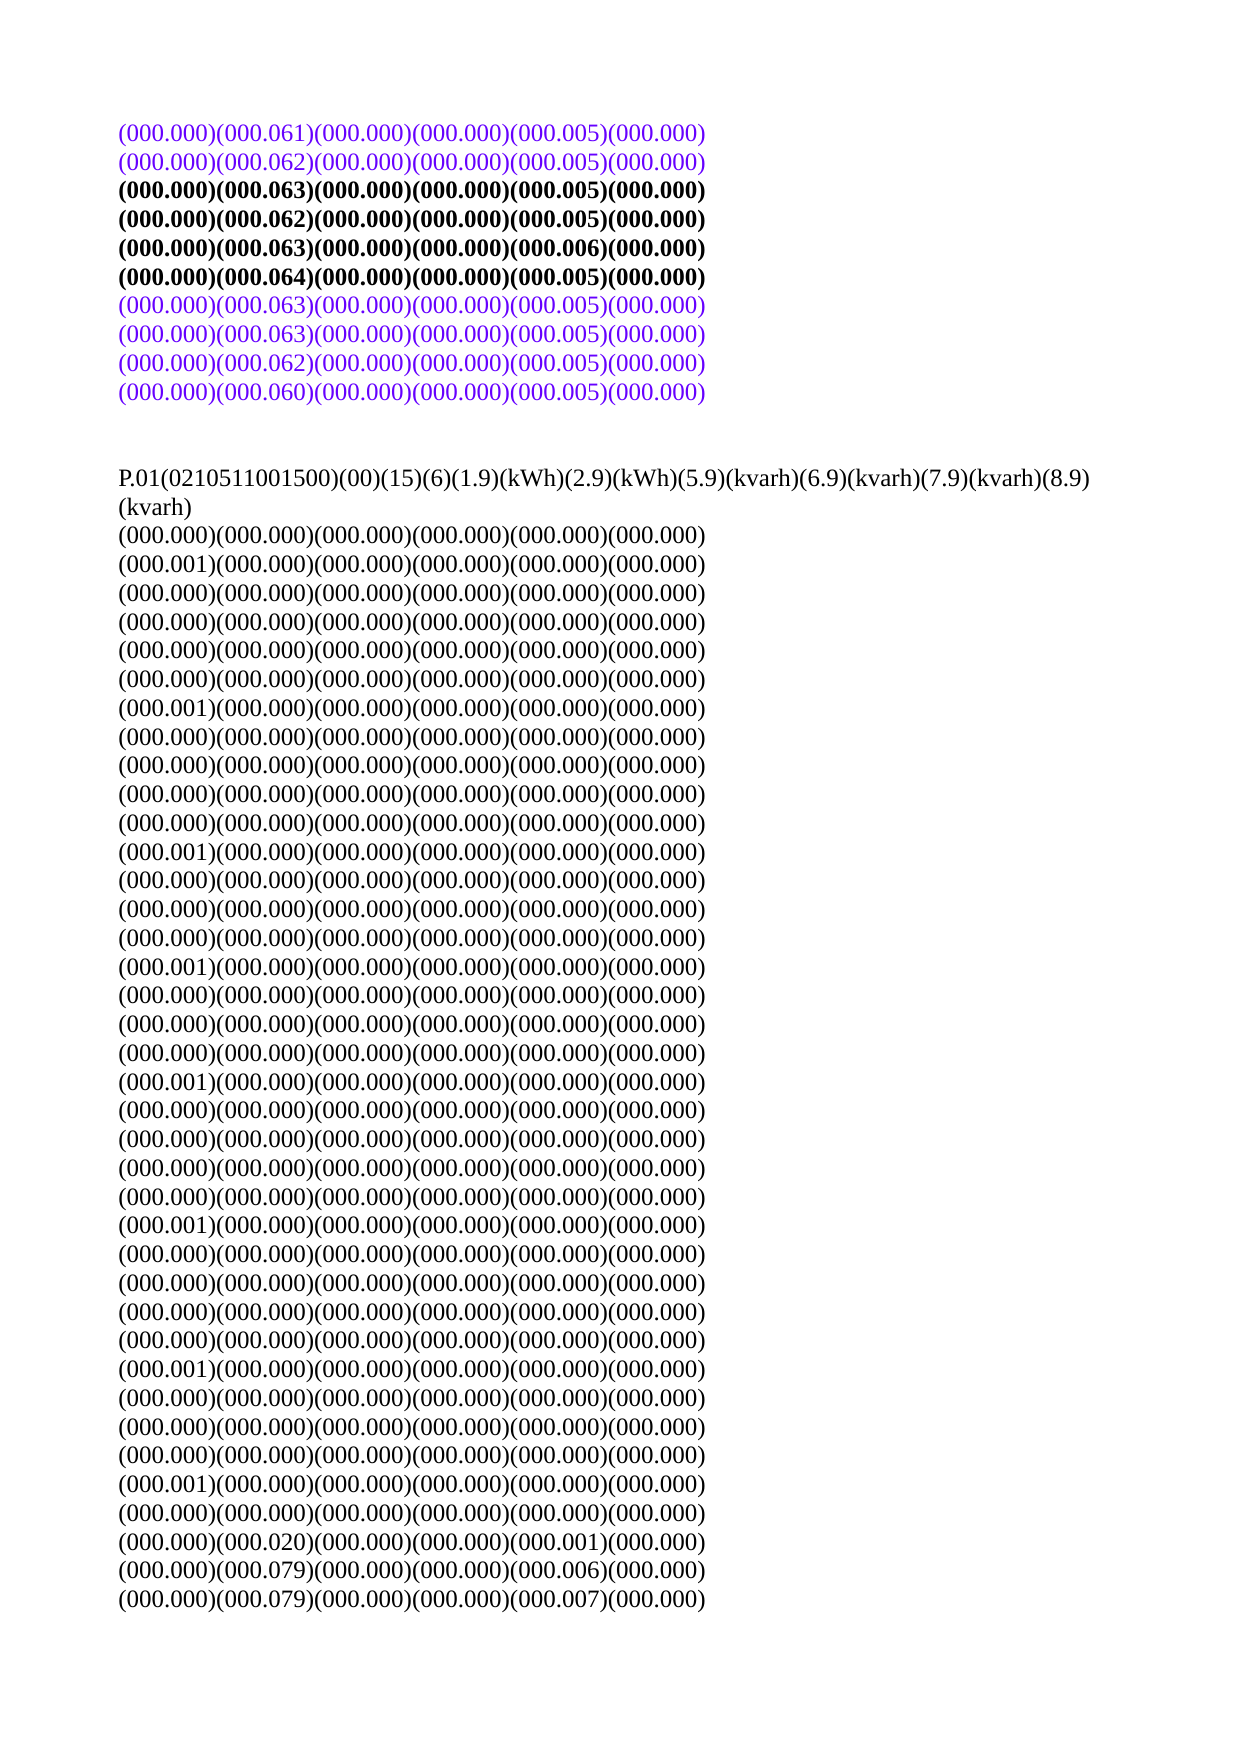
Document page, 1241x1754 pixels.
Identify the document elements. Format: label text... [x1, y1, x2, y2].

text (000.000)(000.000)(000.000)(000.000)(000.000)(000.000) [118, 923, 1122, 952]
text (000.000)(000.000)(000.000)(000.000)(000.000)(000.000) [118, 1182, 1122, 1211]
text (000.000)(000.064)(000.000)(000.000)(000.005)(000.000) [118, 262, 1122, 291]
text (000.001)(000.000)(000.000)(000.000)(000.000)(000.000) [118, 1354, 1122, 1383]
text (000.000)(000.000)(000.000)(000.000)(000.000)(000.000) [118, 1268, 1122, 1297]
text (000.000)(000.000)(000.000)(000.000)(000.000)(000.000) [118, 1326, 1122, 1354]
text (000.000)(000.079)(000.000)(000.000)(000.007)(000.000) [118, 1584, 1122, 1613]
text (000.000)(000.000)(000.000)(000.000)(000.000)(000.000) [118, 1124, 1122, 1153]
text (000.000)(000.000)(000.000)(000.000)(000.000)(000.000) [118, 1038, 1122, 1067]
text (000.001)(000.000)(000.000)(000.000)(000.000)(000.000) [118, 952, 1122, 981]
text (000.000)(000.000)(000.000)(000.000)(000.000)(000.000) [118, 521, 1122, 549]
text (000.000)(000.062)(000.000)(000.000)(000.005)(000.000) [118, 204, 1122, 233]
text P.01(0210511001500)(00)(15)(6)(1.9)(kWh)(2.9)(kWh)(5.9)(kvarh)(6.9)(kvarh)(7.9)(kvarh)(8.9)(kvarh) [118, 463, 1122, 521]
text (000.000)(000.000)(000.000)(000.000)(000.000)(000.000) [118, 751, 1122, 779]
text (000.000)(000.060)(000.000)(000.000)(000.005)(000.000) [118, 377, 1122, 406]
text (000.000)(000.000)(000.000)(000.000)(000.000)(000.000) [118, 866, 1122, 894]
text (000.000)(000.000)(000.000)(000.000)(000.000)(000.000) [118, 981, 1122, 1009]
text (000.000)(000.000)(000.000)(000.000)(000.000)(000.000) [118, 808, 1122, 837]
text (000.000)(000.063)(000.000)(000.000)(000.005)(000.000) [118, 176, 1122, 204]
text (000.000)(000.000)(000.000)(000.000)(000.000)(000.000) [118, 578, 1122, 607]
text (000.000)(000.063)(000.000)(000.000)(000.005)(000.000) [118, 319, 1122, 348]
text (000.000)(000.000)(000.000)(000.000)(000.000)(000.000) [118, 636, 1122, 664]
text (000.000)(000.000)(000.000)(000.000)(000.000)(000.000) [118, 1096, 1122, 1124]
text (000.000)(000.000)(000.000)(000.000)(000.000)(000.000) [118, 779, 1122, 808]
text (000.000)(000.000)(000.000)(000.000)(000.000)(000.000) [118, 607, 1122, 636]
text (000.000)(000.063)(000.000)(000.000)(000.006)(000.000) [118, 233, 1122, 262]
text (000.001)(000.000)(000.000)(000.000)(000.000)(000.000) [118, 1211, 1122, 1239]
text (000.001)(000.000)(000.000)(000.000)(000.000)(000.000) [118, 549, 1122, 578]
text (000.000)(000.000)(000.000)(000.000)(000.000)(000.000) [118, 1412, 1122, 1441]
text (000.000)(000.000)(000.000)(000.000)(000.000)(000.000) [118, 1239, 1122, 1268]
text (000.000)(000.062)(000.000)(000.000)(000.005)(000.000) [118, 348, 1122, 377]
text (000.000)(000.063)(000.000)(000.000)(000.005)(000.000) [118, 291, 1122, 319]
text (000.000)(000.000)(000.000)(000.000)(000.000)(000.000) [118, 1498, 1122, 1527]
text (000.000)(000.000)(000.000)(000.000)(000.000)(000.000) [118, 664, 1122, 693]
text (000.000)(000.000)(000.000)(000.000)(000.000)(000.000) [118, 1009, 1122, 1038]
text (000.000)(000.062)(000.000)(000.000)(000.005)(000.000) [118, 147, 1122, 176]
text (000.000)(000.000)(000.000)(000.000)(000.000)(000.000) [118, 1441, 1122, 1469]
text (000.000)(000.020)(000.000)(000.000)(000.001)(000.000) [118, 1527, 1122, 1556]
text (000.000)(000.000)(000.000)(000.000)(000.000)(000.000) [118, 722, 1122, 751]
text (000.000)(000.000)(000.000)(000.000)(000.000)(000.000) [118, 1297, 1122, 1326]
text (000.000)(000.079)(000.000)(000.000)(000.006)(000.000) [118, 1556, 1122, 1584]
text (000.001)(000.000)(000.000)(000.000)(000.000)(000.000) [118, 693, 1122, 722]
text (000.001)(000.000)(000.000)(000.000)(000.000)(000.000) [118, 1067, 1122, 1096]
text (000.001)(000.000)(000.000)(000.000)(000.000)(000.000) [118, 1469, 1122, 1498]
text (000.001)(000.000)(000.000)(000.000)(000.000)(000.000) [118, 837, 1122, 866]
text (000.000)(000.061)(000.000)(000.000)(000.005)(000.000) [118, 118, 1122, 147]
text (000.000)(000.000)(000.000)(000.000)(000.000)(000.000) [118, 1153, 1122, 1182]
text (000.000)(000.000)(000.000)(000.000)(000.000)(000.000) [118, 894, 1122, 923]
text (000.000)(000.000)(000.000)(000.000)(000.000)(000.000) [118, 1383, 1122, 1412]
